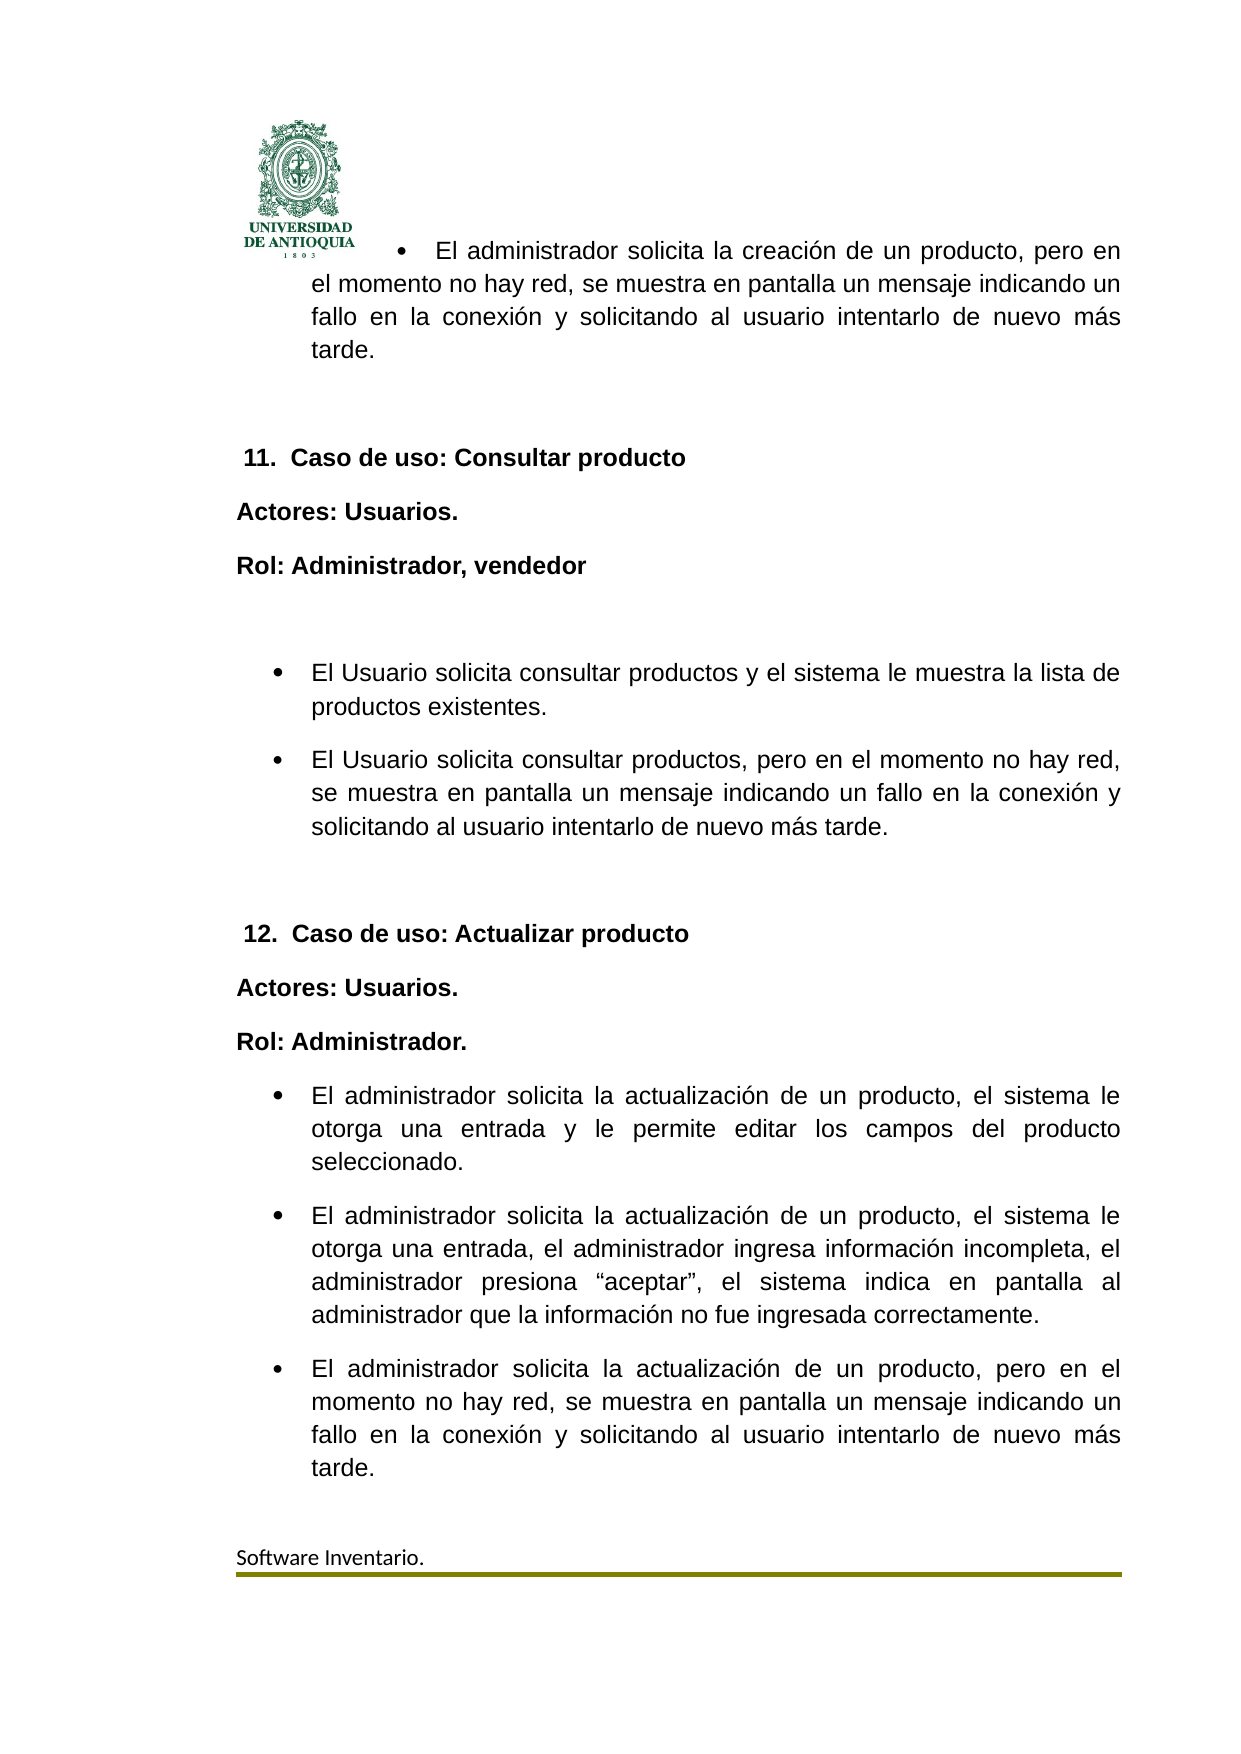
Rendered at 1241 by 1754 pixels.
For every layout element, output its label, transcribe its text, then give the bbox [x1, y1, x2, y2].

text 12. Caso de uso: Actualizar producto [236, 919, 1122, 948]
text Actores: Usuarios. [236, 497, 1122, 526]
text Rol: Administrador, vendedor [236, 551, 1122, 579]
list El administrador solicita la actualización de un producto, el sistema le otorga una entrada, el administrador ingresa información incompleta, el administrador presiona “aceptar”, el sistema indica en pantalla al administrador que la información no fue ingresada correctamente. [274, 1201, 1122, 1329]
picture [240, 117, 359, 258]
list El administrador solicita la actualización de un producto, el sistema le otorga una entrada y le permite editar los campos del producto seleccionado. [274, 1081, 1122, 1176]
list El Usuario solicita consultar productos y el sistema le muestra la lista de productos existentes. [274, 658, 1122, 720]
text 11. Caso de uso: Consultar producto [236, 443, 1122, 472]
list El administrador solicita la creación de un producto, pero en el momento no hay red, se muestra en pantalla un mensaje indicando un fallo en la conexión y solicitando al usuario intentarlo de nuevo más tarde. [274, 236, 1122, 364]
list El Usuario solicita consultar productos, pero en el momento no hay red, se muestra en pantalla un mensaje indicando un fallo en la conexión y solicitando al usuario intentarlo de nuevo más tarde. [274, 745, 1122, 840]
text Actores: Usuarios. [236, 973, 1122, 1002]
list El administrador solicita la actualización de un producto, pero en el momento no hay red, se muestra en pantalla un mensaje indicando un fallo en la conexión y solicitando al usuario intentarlo de nuevo más tarde. [274, 1354, 1122, 1482]
text Rol: Administrador. [236, 1027, 1122, 1056]
